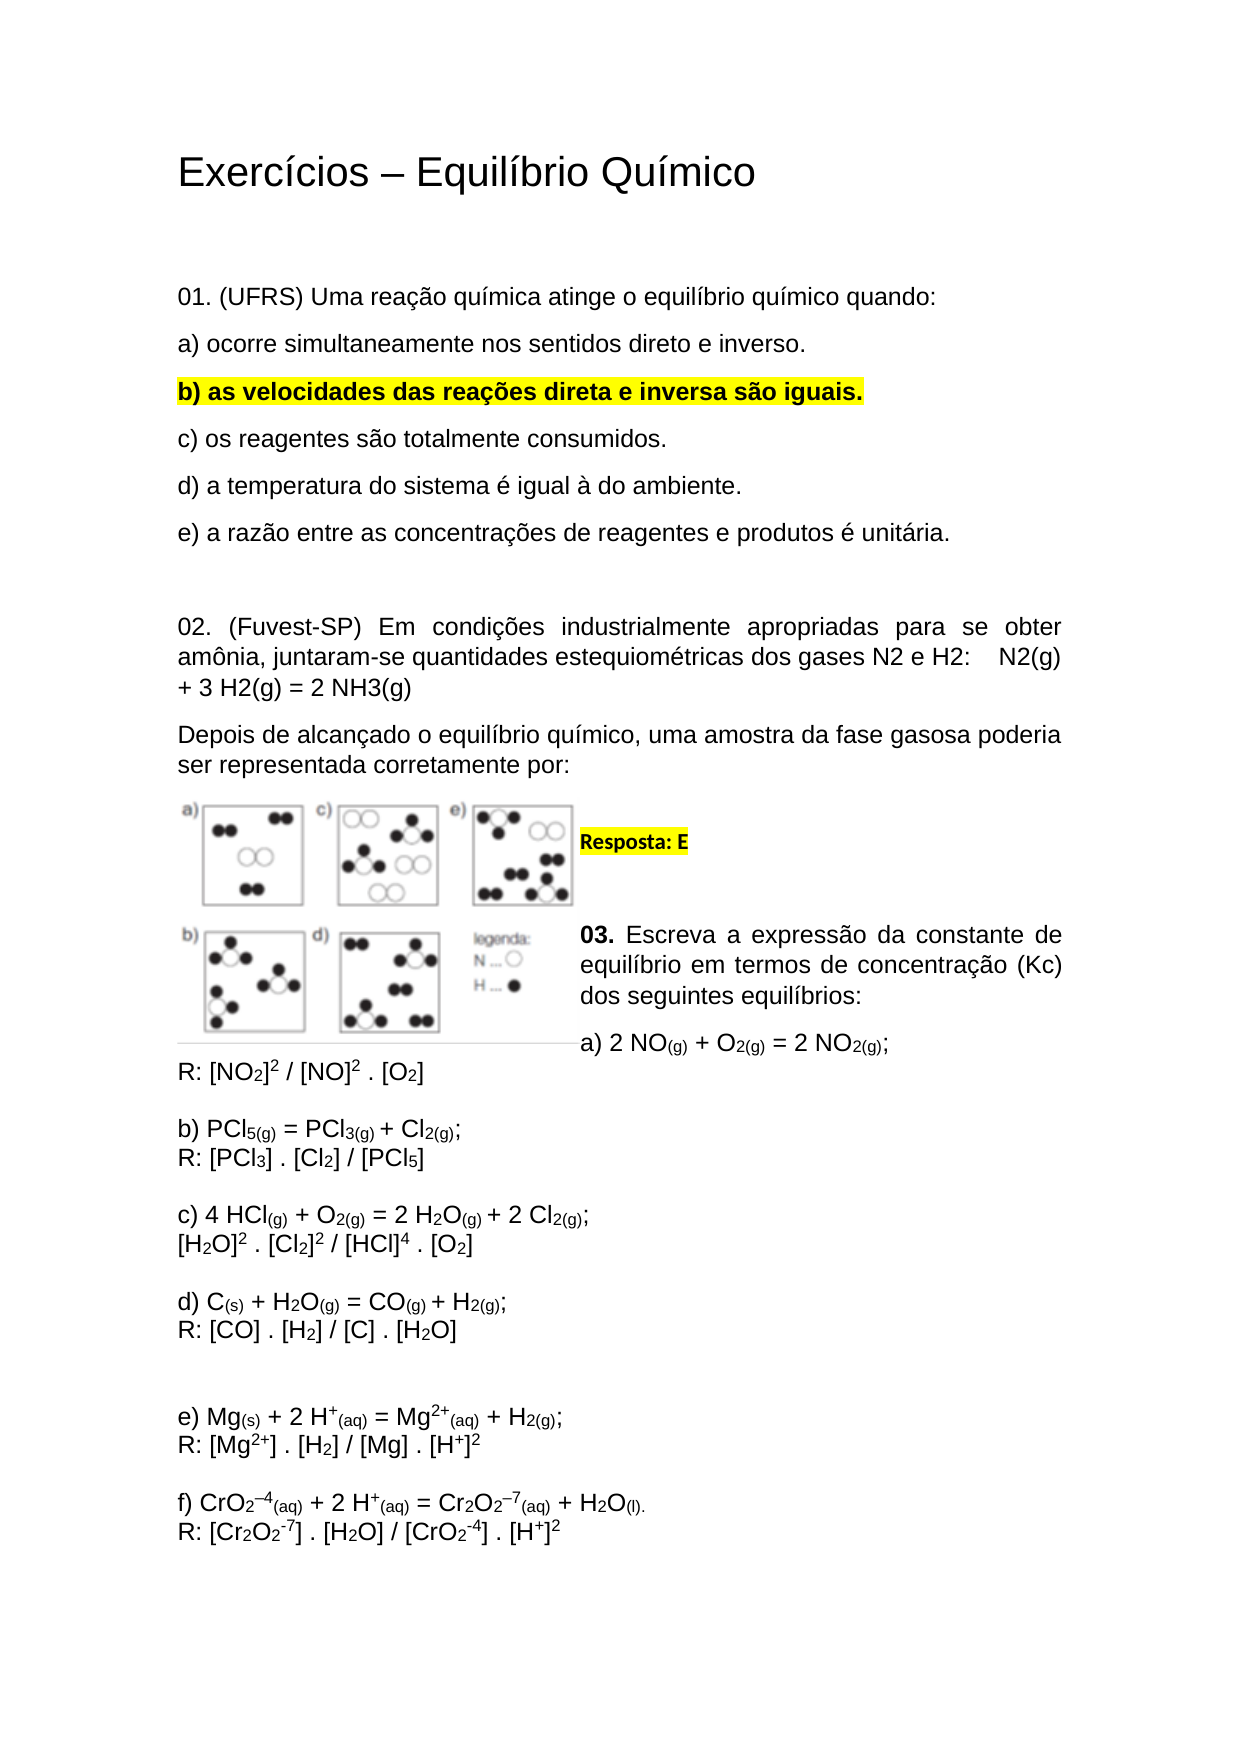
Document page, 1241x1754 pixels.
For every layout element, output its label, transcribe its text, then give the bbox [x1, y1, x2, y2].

text e) Mg(s) + 2 H+(aq) = Mg2+(aq) + H2(g); [177, 1401, 1063, 1430]
text R: [Mg2+] . [H2] / [Mg] . [H+]2 [177, 1430, 1063, 1459]
text d) a temperatura do sistema é igual à do ambiente. [177, 471, 1063, 499]
text a) ocorre simultaneamente nos sentidos direto e inverso. [177, 329, 1063, 358]
text Exercícios – Equilíbrio Químico [177, 148, 1063, 196]
text R: [Cr2O2-7] . [H2O] / [CrO2-4] . [H+]2 [177, 1516, 1063, 1545]
text c) 4 HCl(g) + O2(g) = 2 H2O(g) + 2 Cl2(g); [177, 1200, 1063, 1229]
text Depois de alcançado o equilíbrio químico, uma amostra da fase gasosa poderia ser representada corretamente por: [177, 720, 1063, 779]
text c) os reagentes são totalmente consumidos. [177, 424, 1063, 452]
text R: [NO2]2 / [NO]2 . [O2] [177, 1056, 1063, 1085]
text Resposta: E [580, 797, 1063, 855]
text 01. (UFRS) Uma reação química atinge o equilíbrio químico quando: [177, 282, 1063, 311]
text 03. Escreva a expressão da constante de equilíbrio em termos de concentração (Kc) dos seguintes equilíbrios: [580, 920, 1063, 1009]
text R: [CO] . [H2] / [C] . [H2O] [177, 1315, 1063, 1344]
text e) a razão entre as concentrações de reagentes e produtos é unitária. [177, 518, 1063, 547]
text R: [PCl3] . [Cl2] / [PCl5] [177, 1143, 1063, 1171]
text b) as velocidades das reações direta e inversa são iguais. [177, 377, 1063, 405]
text [H2O]2 . [Cl2]2 / [HCl]4 . [O2] [177, 1229, 1063, 1258]
text d) C(s) + H2O(g) = CO(g) + H2(g); [177, 1286, 1063, 1315]
text f) CrO2–4(aq) + 2 H+(aq) = Cr2O2–7(aq) + H2O(l). [177, 1488, 1063, 1516]
text a) 2 NO(g) + O2(g) = 2 NO2(g); [177, 1028, 1063, 1056]
text 02. (Fuvest-SP) Em condições industrialmente apropriadas para se obter amônia, juntaram-se quantidades estequiométricas dos gases N2 e H2: N2(g) + 3 H2(g) = 2 NH3(g) [177, 612, 1063, 702]
text b) PCl5(g) = PCl3(g) + Cl2(g); [177, 1114, 1063, 1143]
